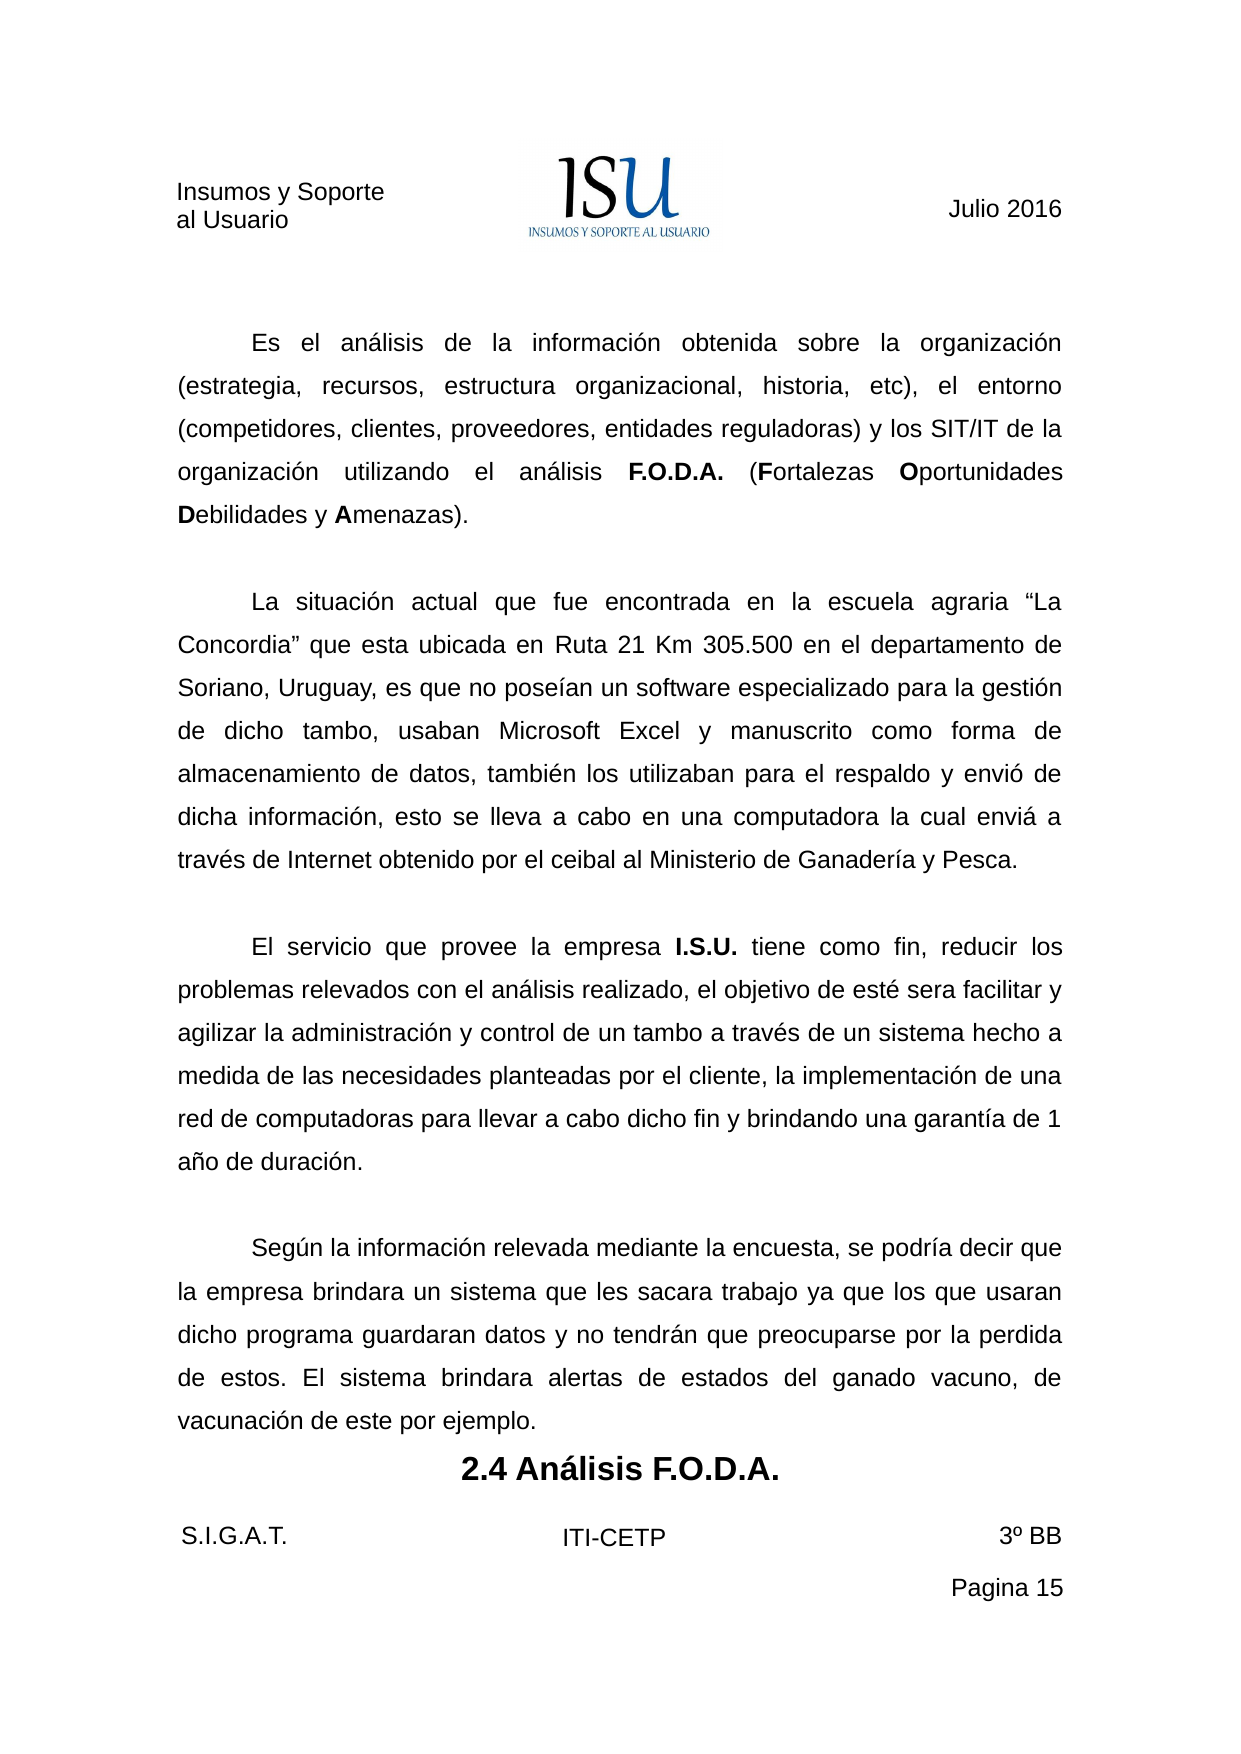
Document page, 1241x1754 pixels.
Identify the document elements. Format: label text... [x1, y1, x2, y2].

picture [517, 138, 723, 252]
text La situación actual que fue encontrada en la escuela agraria “La Concordia” que esta ubicada en Ruta 21 Km 305.500 en el departamento de Soriano, Uruguay, es que no poseían un software especializado para la gestión de dicho tambo, usaban Microsoft Excel y manuscrito como forma de almacenamiento de datos, también los utilizaban para el respaldo y envió de dicha información, esto se lleva a cabo en una computadora la cual enviá a través de Internet obtenido por el ceibal al Ministerio de Ganadería y Pesca. [177, 587, 1063, 874]
text 2.4 Análisis F.O.D.A. [177, 1449, 1063, 1487]
text Es el análisis de la información obtenida sobre la organización (estrategia, recursos, estructura organizacional, historia, etc), el entorno (competidores, clientes, proveedores, entidades reguladoras) y los SIT/IT de la organización utilizando el análisis F.O.D.A. (Fortalezas Oportunidades Debilidades y Amenazas). [177, 328, 1063, 529]
text Según la información relevada mediante la encuesta, se podría decir que la empresa brindara un sistema que les sacara trabajo ya que los que usaran dicho programa guardaran datos y no tendrán que preocuparse por la perdida de estos. El sistema brindara alertas de estados del ganado vacuno, de vacunación de este por ejemplo. [177, 1233, 1063, 1435]
text El servicio que provee la empresa I.S.U. tiene como fin, reducir los problemas relevados con el análisis realizado, el objetivo de esté sera facilitar y agilizar la administración y control de un tambo a través de un sistema hecho a medida de las necesidades planteadas por el cliente, la implementación de una red de computadoras para llevar a cabo dicho fin y brindando una garantía de 1 año de duración. [177, 932, 1063, 1176]
